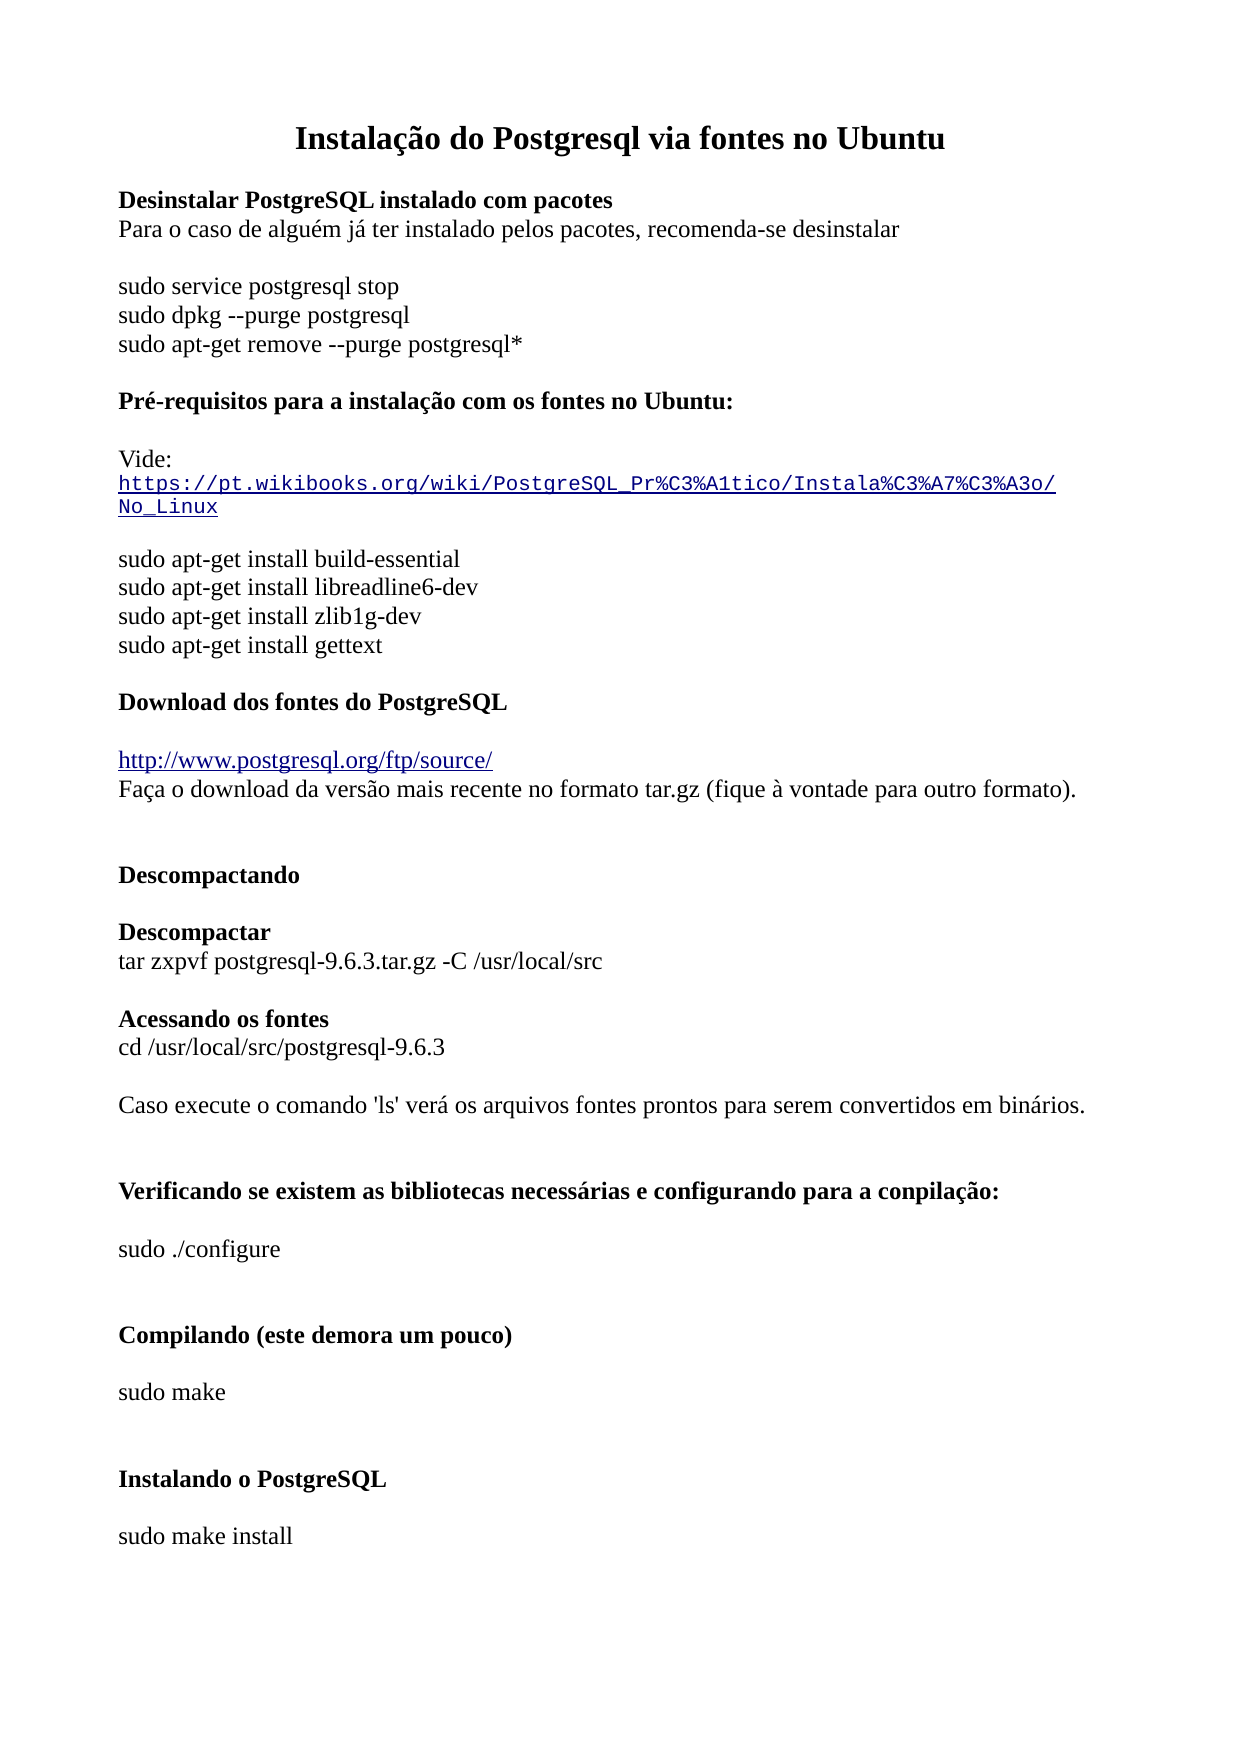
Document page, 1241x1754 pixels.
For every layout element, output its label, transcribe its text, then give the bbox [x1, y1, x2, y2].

text Descompactando [118, 860, 1122, 889]
text Caso execute o comando 'ls' verá os arquivos fontes prontos para serem convertidos em binários. [118, 1090, 1122, 1119]
text cd /usr/local/src/postgresql-9.6.3 [118, 1032, 1122, 1061]
text Descompactar [118, 917, 1122, 946]
text Verificando se existem as bibliotecas necessárias e configurando para a conpilação: [118, 1176, 1122, 1205]
text Para o caso de alguém já ter instalado pelos pacotes, recomenda-se desinstalar [118, 214, 1122, 243]
text sudo apt-get install build-essential sudo apt-get install libreadline6-dev sudo apt-get install zlib1g-dev sudo apt-get install gettext [118, 544, 1122, 659]
text tar zxpvf postgresql-9.6.3.tar.gz -C /usr/local/src [118, 946, 1122, 975]
text Acessando os fontes [118, 1004, 1122, 1032]
text Instalando o PostgreSQL [118, 1464, 1122, 1492]
text Pré-requisitos para a instalação com os fontes no Ubuntu: [118, 386, 1122, 444]
text Download dos fontes do PostgreSQL [118, 687, 1122, 716]
text sudo apt-get remove --purge postgresql* [118, 329, 1122, 358]
text sudo ./configure [118, 1234, 1122, 1262]
text Vide: [118, 444, 1122, 473]
text Instalação do Postgresql via fontes no Ubuntu [118, 118, 1122, 156]
text Compilando (este demora um pouco) [118, 1320, 1122, 1349]
text sudo make install [118, 1492, 1122, 1550]
text sudo dpkg --purge postgresql [118, 300, 1122, 329]
text https://pt.wikibooks.org/wiki/PostgreSQL_Pr%C3%A1tico/Instala%C3%A7%C3%A3o/No_Linux [118, 473, 1122, 520]
text http://www.postgresql.org/ftp/source/ [118, 745, 1122, 774]
text sudo service postgresql stop [118, 271, 1122, 300]
text Desinstalar PostgreSQL instalado com pacotes [118, 185, 1122, 214]
text sudo make [118, 1349, 1122, 1406]
text Faça o download da versão mais recente no formato tar.gz (fique à vontade para outro formato). [118, 774, 1122, 802]
